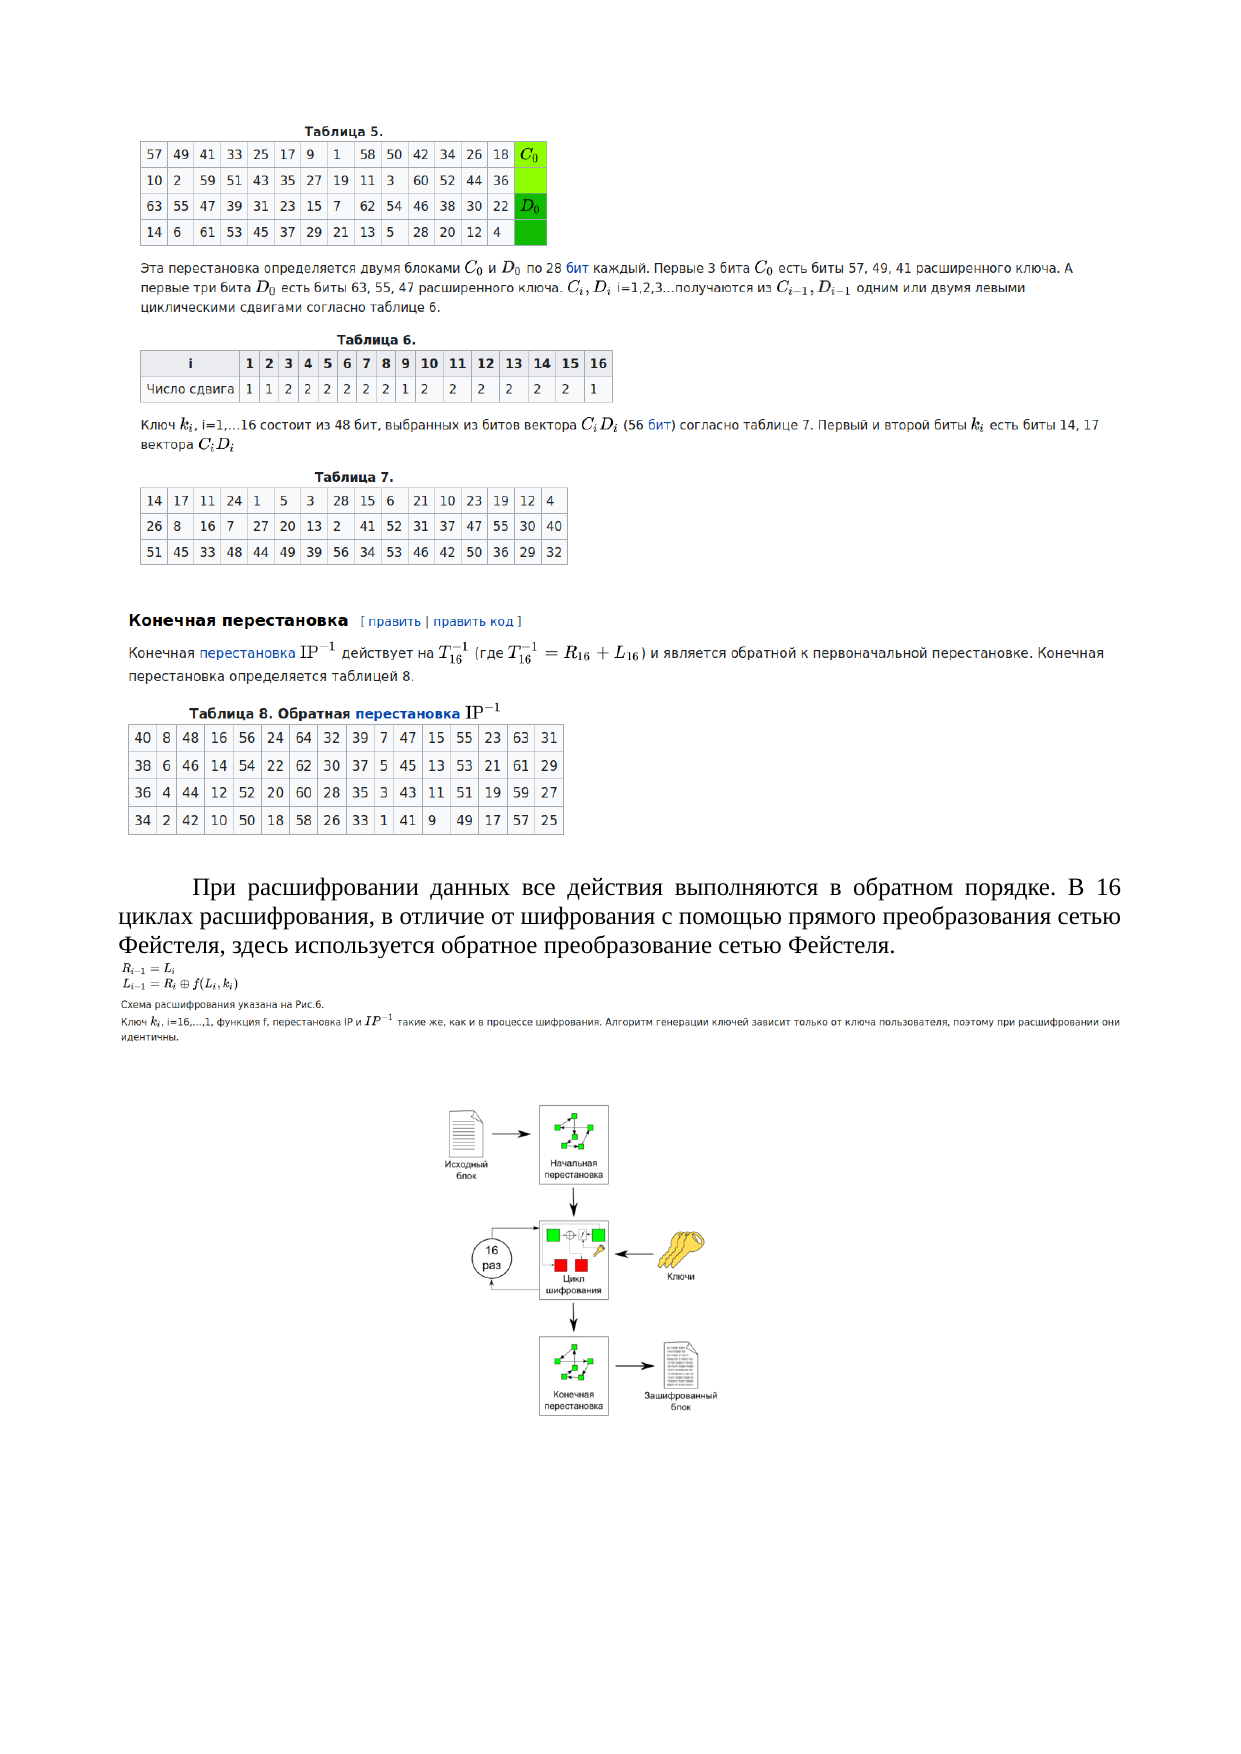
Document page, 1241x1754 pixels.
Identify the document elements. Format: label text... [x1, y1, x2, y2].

text При расшифровании данных все действия выполняются в обратном порядке. В 16 циклах расшифрования, в отличие от шифрования c помощью прямого преобразования сетью Фейстеля, здесь используется обратное преобразование сетью Фейстеля. [118, 872, 1122, 958]
picture [118, 958, 1123, 1045]
picture [131, 118, 1109, 572]
picture [118, 600, 1123, 844]
picture [429, 1083, 729, 1436]
